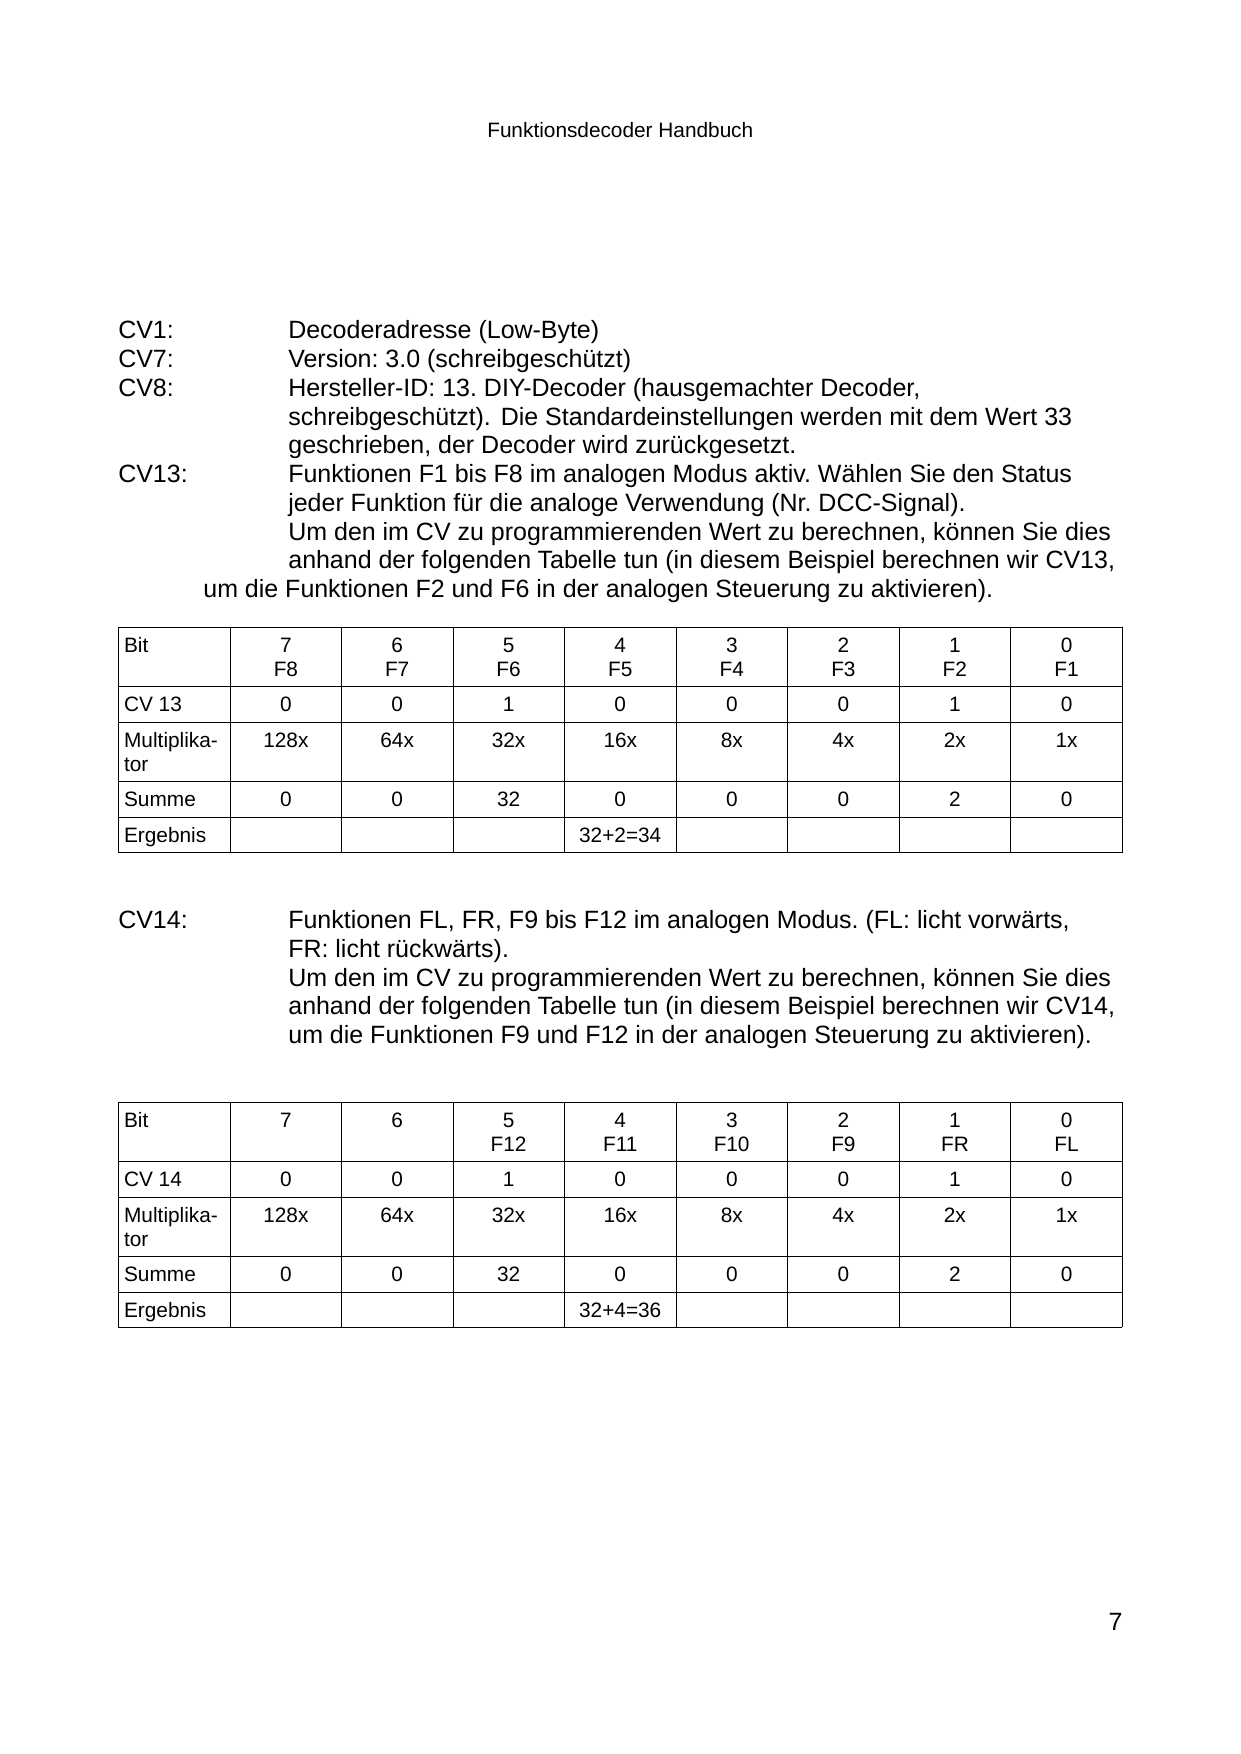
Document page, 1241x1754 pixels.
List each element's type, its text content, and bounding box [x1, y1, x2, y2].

table_cell 2x [900, 1198, 1010, 1256]
table_cell 128x [231, 1198, 341, 1256]
table_cell 0 [231, 782, 341, 817]
table_cell Summe [119, 782, 230, 817]
table_cell 0 [1011, 687, 1122, 722]
table_cell 0 [788, 1257, 899, 1292]
table_header 0 FL [1011, 1103, 1122, 1161]
table_cell 0 [788, 782, 899, 817]
table_cell [1011, 1293, 1122, 1327]
table_cell [788, 1293, 899, 1327]
text CV8: Hersteller-ID: 13. DIY-Decoder (hausgemachter Decoder, schreibgeschützt). Die Standardeinstellungen werden mit dem Wert 33 geschrieben, der Decoder wird zurückgesetzt. [118, 373, 1122, 459]
table_cell 0 [342, 1257, 453, 1292]
table_cell 0 [565, 782, 676, 817]
table_cell 1 [900, 687, 1010, 722]
table_cell 2 [900, 782, 1010, 817]
table_cell 0 [565, 1162, 676, 1197]
table_cell 64x [342, 723, 453, 781]
table_cell 4x [788, 723, 899, 781]
table_cell 0 [565, 687, 676, 722]
table_header 7 [231, 1103, 341, 1161]
table_cell [677, 1293, 787, 1327]
text Um den im CV zu programmierenden Wert zu berechnen, können Sie dies anhand der folgenden Tabelle tun (in diesem Beispiel berechnen wir CV13, um die Funktionen F2 und F6 in der analogen Steuerung zu aktivieren). [118, 517, 1122, 603]
table_header 1 F2 [900, 628, 1010, 686]
table_cell Multiplika-tor [119, 723, 230, 781]
table_cell [342, 1293, 453, 1327]
table_cell [900, 1293, 1010, 1327]
table_header 7 F8 [231, 628, 341, 686]
table_cell 0 [1011, 1257, 1122, 1292]
table_cell 1x [1011, 723, 1122, 781]
table_cell [231, 818, 341, 852]
table_header 4 F11 [565, 1103, 676, 1161]
table_cell [900, 818, 1010, 852]
table_header 3 F4 [677, 628, 787, 686]
table_cell 0 [342, 1162, 453, 1197]
table_header 2 F9 [788, 1103, 899, 1161]
text CV13: Funktionen F1 bis F8 im analogen Modus aktiv. Wählen Sie den Status jeder Funktion für die analoge Verwendung (Nr. DCC-Signal). [118, 459, 1122, 517]
table_cell 32+4=36 [565, 1293, 676, 1327]
table_header 1 FR [900, 1103, 1010, 1161]
table_cell [454, 818, 564, 852]
table_cell 2x [900, 723, 1010, 781]
table_cell [231, 1293, 341, 1327]
table_cell 0 [231, 1162, 341, 1197]
table_cell 16x [565, 1198, 676, 1256]
table_cell 0 [231, 687, 341, 722]
table_cell 0 [677, 1162, 787, 1197]
table_cell 32x [454, 1198, 564, 1256]
table_header 3 F10 [677, 1103, 787, 1161]
table_cell 128x [231, 723, 341, 781]
table_header 6 F7 [342, 628, 453, 686]
table_cell CV 14 [119, 1162, 230, 1197]
table_cell 32x [454, 723, 564, 781]
table_cell 2 [900, 1257, 1010, 1292]
table_cell 32 [454, 1257, 564, 1292]
table_cell 0 [231, 1257, 341, 1292]
table_header 0 F1 [1011, 628, 1122, 686]
table_cell CV 13 [119, 687, 230, 722]
text CV1: Decoderadresse (Low-Byte) [118, 315, 1122, 344]
text CV14: Funktionen FL, FR, F9 bis F12 im analogen Modus. (FL: licht vorwärts, FR: licht rückwärts). Um den im CV zu programmierenden Wert zu berechnen, können Sie dies anhand der folgenden Tabelle tun (in diesem Beispiel berechnen wir CV14, um die Funktionen F9 und F12 in der analogen Steuerung zu aktivieren). [118, 905, 1122, 1049]
table_cell 0 [677, 687, 787, 722]
table_header 5 F6 [454, 628, 564, 686]
table_cell 1 [454, 1162, 564, 1197]
table_cell [1011, 818, 1122, 852]
table_cell Ergebnis [119, 1293, 230, 1327]
table_cell 32 [454, 782, 564, 817]
table_cell 0 [1011, 1162, 1122, 1197]
table_cell 1 [454, 687, 564, 722]
table_cell [788, 818, 899, 852]
table_header 6 [342, 1103, 453, 1161]
table_cell 16x [565, 723, 676, 781]
table_header 2 F3 [788, 628, 899, 686]
table_header 5 F12 [454, 1103, 564, 1161]
table_cell Multiplika- tor [119, 1198, 230, 1256]
table_cell 0 [788, 687, 899, 722]
text CV7: Version: 3.0 (schreibgeschützt) [118, 344, 1122, 373]
table_cell [454, 1293, 564, 1327]
table_cell 0 [677, 1257, 787, 1292]
table_cell 8x [677, 1198, 787, 1256]
table_cell 0 [342, 687, 453, 722]
table_cell 0 [677, 782, 787, 817]
table_cell Ergebnis [119, 818, 230, 852]
table_cell 32+2=34 [565, 818, 676, 852]
table_cell 0 [788, 1162, 899, 1197]
table_header 4 F5 [565, 628, 676, 686]
table_header Bit [119, 628, 230, 686]
table_cell 0 [1011, 782, 1122, 817]
table_header Bit [119, 1103, 230, 1161]
table_cell 64x [342, 1198, 453, 1256]
table_cell 0 [565, 1257, 676, 1292]
table_cell [677, 818, 787, 852]
table_cell 4x [788, 1198, 899, 1256]
table_cell 1 [900, 1162, 1010, 1197]
table_cell 1x [1011, 1198, 1122, 1256]
table_cell Summe [119, 1257, 230, 1292]
table_cell 8x [677, 723, 787, 781]
table_cell [342, 818, 453, 852]
table_cell 0 [342, 782, 453, 817]
